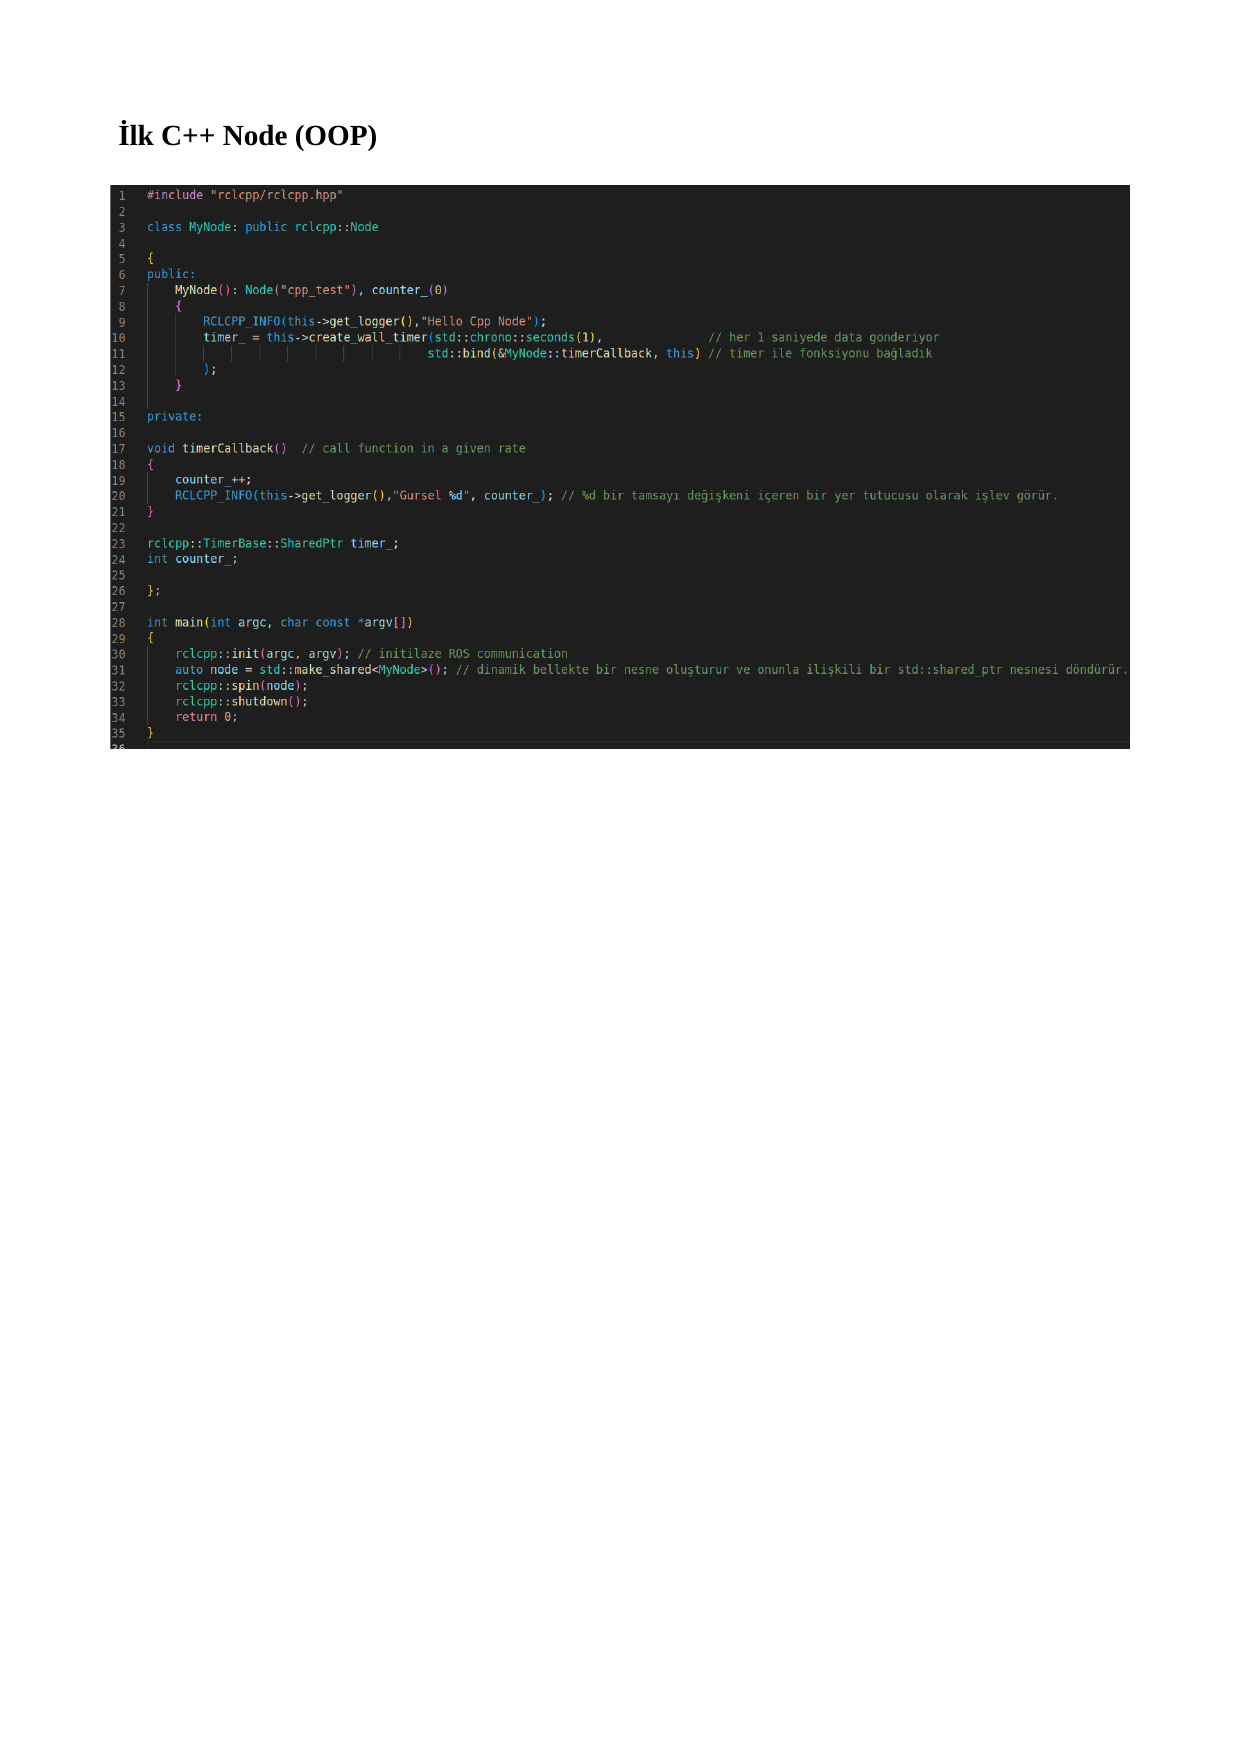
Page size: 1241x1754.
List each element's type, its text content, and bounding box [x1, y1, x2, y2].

text İlk C++ Node (OOP) [118, 118, 1122, 152]
picture [110, 185, 1130, 749]
